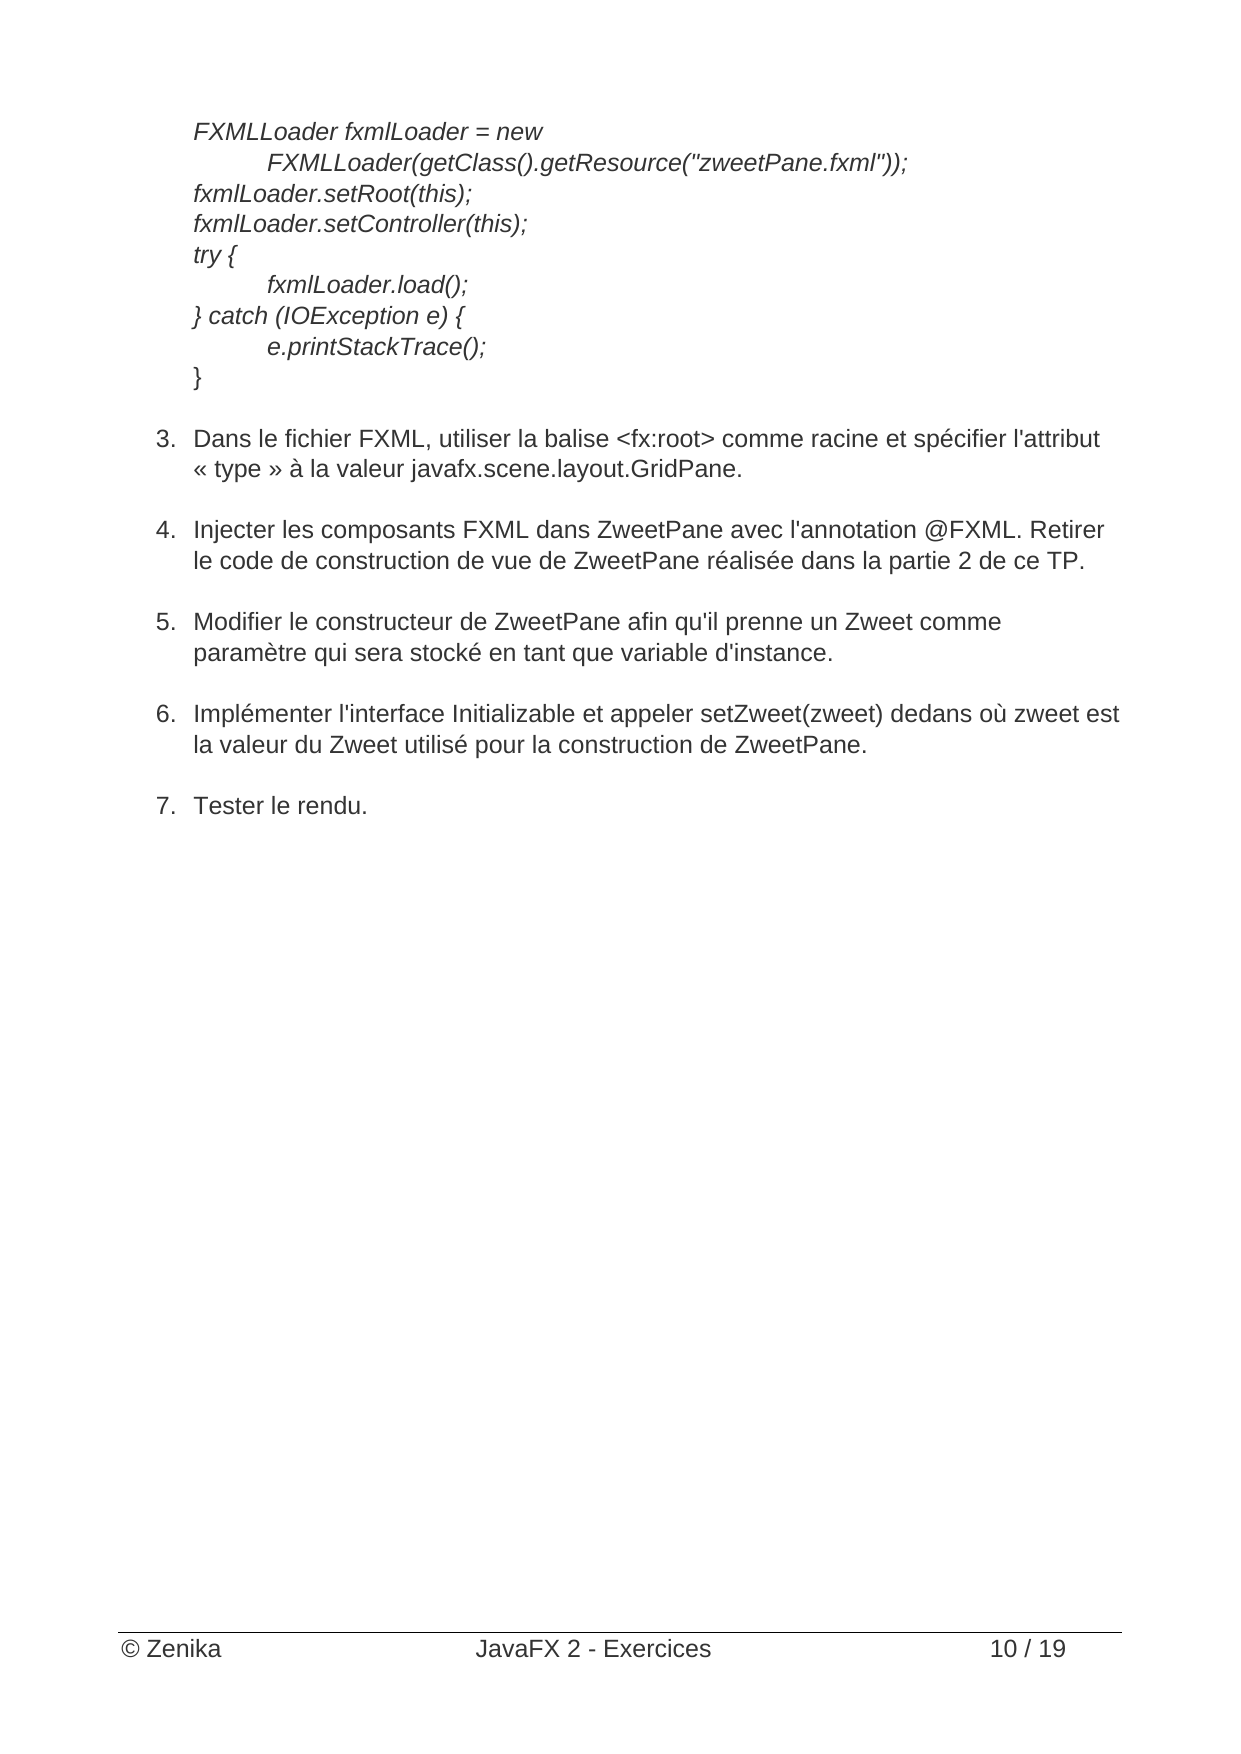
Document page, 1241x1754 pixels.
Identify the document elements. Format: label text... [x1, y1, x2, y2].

list Dans le fichier FXML, utiliser la balise <fx:root> comme racine et spécifier l'attribut « type » à la valeur javafx.scene.layout.GridPane. [156, 424, 1122, 513]
list Implémenter l'interface Initializable et appeler setZweet(zweet) dedans où zweet est la valeur du Zweet utilisé pour la construction de ZweetPane. [156, 700, 1122, 789]
list Tester le rendu. [156, 792, 1122, 820]
list Injecter les composants FXML dans ZweetPane avec l'annotation @FXML. Retirer le code de construction de vue de ZweetPane réalisée dans la partie 2 de ce TP. [156, 516, 1122, 605]
list Modifier le constructeur de ZweetPane afin qu'il prenne un Zweet comme paramètre qui sera stocké en tant que variable d'instance. [156, 608, 1122, 697]
list FXMLLoader fxmlLoader = new FXMLLoader(getClass().getResource("zweetPane.fxml")); fxmlLoader.setRoot(this); fxmlLoader.setController(this); try { fxmlLoader.load(); } catch (IOException e) { e.printStackTrace(); } [156, 118, 1122, 422]
